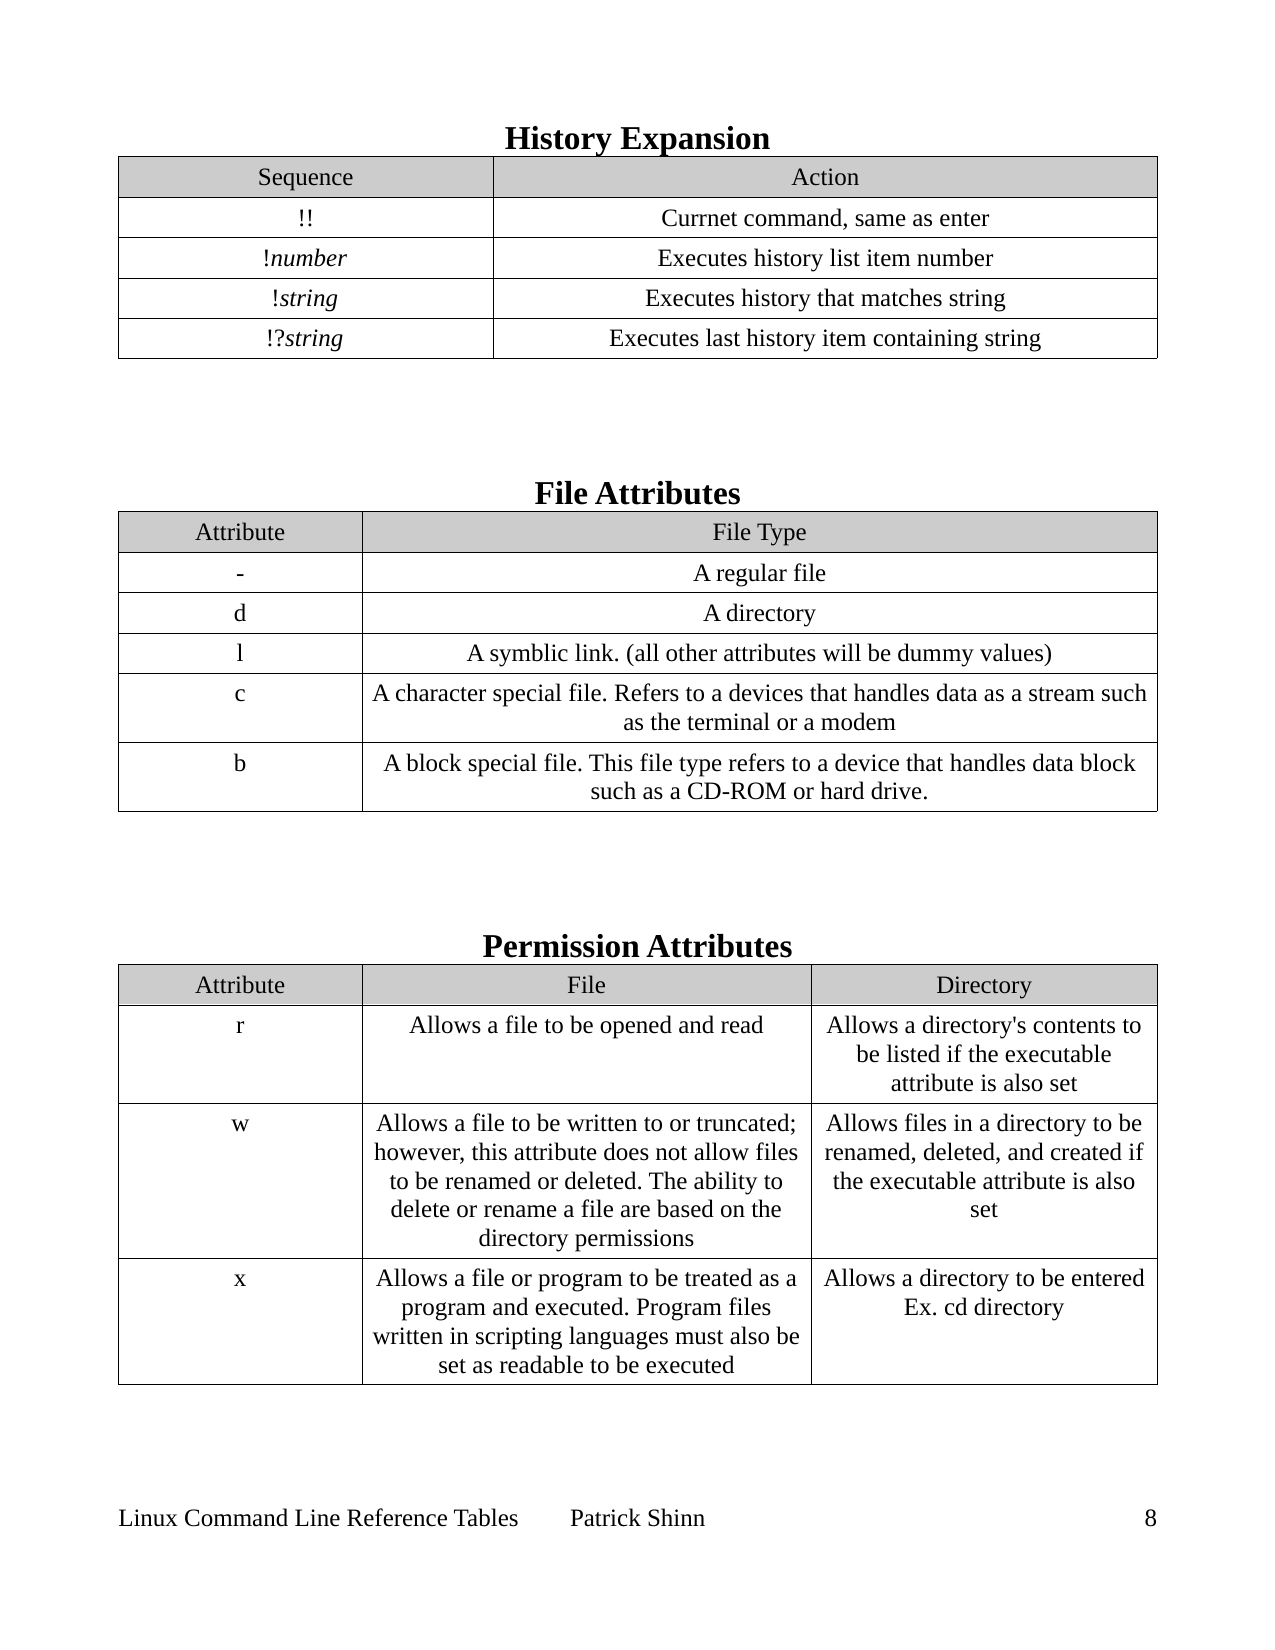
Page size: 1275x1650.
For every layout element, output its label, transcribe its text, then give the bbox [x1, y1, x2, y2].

table_header Directory [812, 965, 1157, 1004]
table_cell Allows files in a directory to be renamed, deleted, and created if the executable attribute is also set [812, 1104, 1157, 1258]
text File Attributes [118, 473, 1157, 511]
table_cell !string [119, 279, 493, 318]
table_cell r [119, 1006, 362, 1102]
table_cell Allows a directory to be entered Ex. cd directory [812, 1259, 1157, 1384]
table_cell w [119, 1104, 362, 1258]
table_cell Executes history list item number [494, 238, 1157, 277]
table_cell !number [119, 238, 493, 277]
table_header File [363, 965, 811, 1004]
table_cell l [119, 634, 362, 673]
table_cell Allows a directory's contents to be listed if the executable attribute is also set [812, 1006, 1157, 1102]
table_cell x [119, 1259, 362, 1384]
table_cell !! [119, 198, 493, 237]
table_cell Executes history that matches string [494, 279, 1157, 318]
table_header File Type [363, 512, 1157, 552]
table_cell b [119, 743, 362, 811]
table_cell A character special file. Refers to a devices that handles data as a stream such as the terminal or a modem [363, 674, 1157, 742]
table_cell A block special file. This file type refers to a device that handles data block such as a CD-ROM or hard drive. [363, 743, 1157, 811]
text Permission Attributes [118, 926, 1157, 964]
table_cell Allows a file or program to be treated as a program and executed. Program files written in scripting languages must also be set as readable to be executed [363, 1259, 811, 1384]
table_header Attribute [119, 512, 362, 552]
table_header Action [494, 157, 1157, 197]
table_cell A symblic link. (all other attributes will be dummy values) [363, 634, 1157, 673]
table_header Attribute [119, 965, 362, 1004]
table_cell Executes last history item containing string [494, 319, 1157, 358]
table_cell c [119, 674, 362, 742]
table_cell - [119, 553, 362, 592]
table_cell Allows a file to be opened and read [363, 1006, 811, 1102]
table_cell Currnet command, same as enter [494, 198, 1157, 237]
text History Expansion [118, 118, 1157, 156]
table_cell A directory [363, 593, 1157, 632]
table_cell d [119, 593, 362, 632]
table_header Sequence [119, 157, 493, 197]
table_cell !?string [119, 319, 493, 358]
table_cell Allows a file to be written to or truncated; however, this attribute does not allow files to be renamed or deleted. The ability to delete or rename a file are based on the directory permissions [363, 1104, 811, 1258]
table_cell A regular file [363, 553, 1157, 592]
